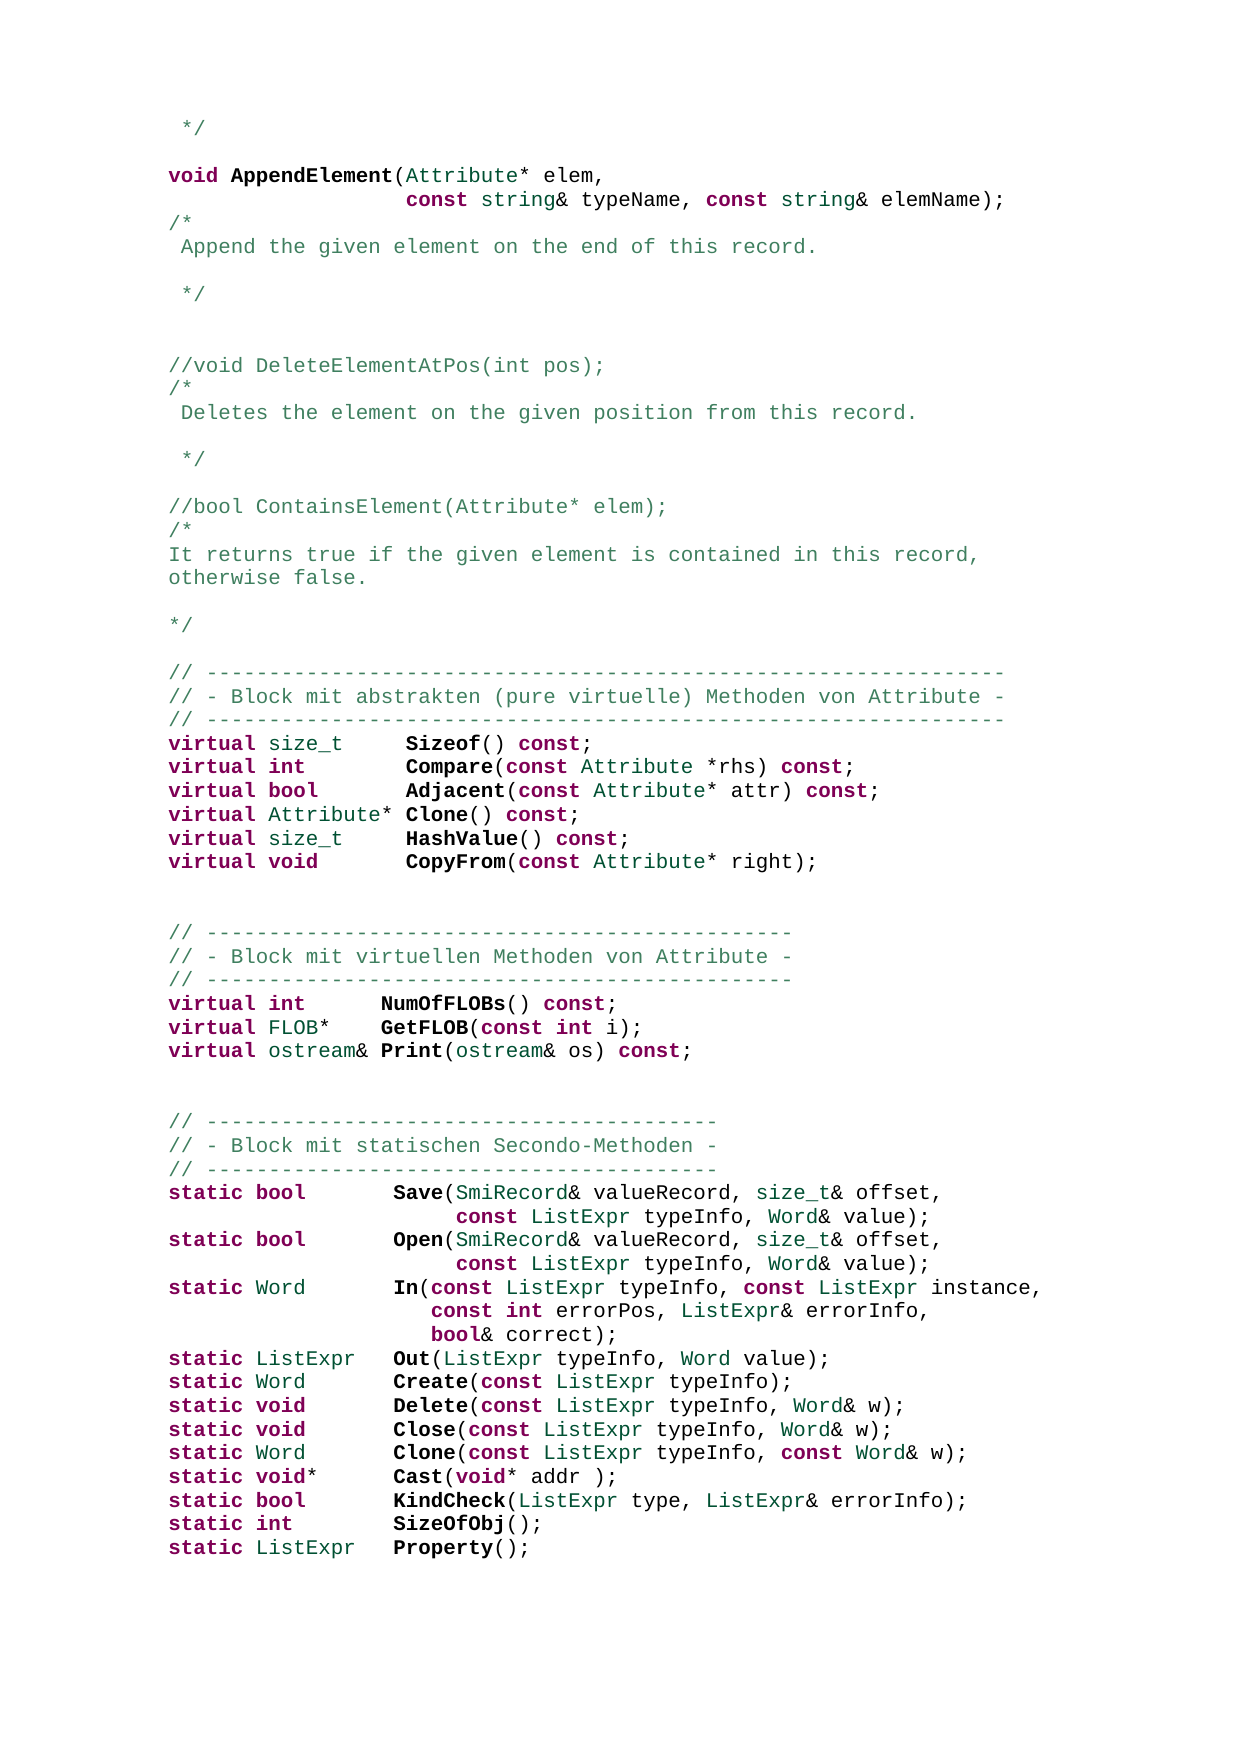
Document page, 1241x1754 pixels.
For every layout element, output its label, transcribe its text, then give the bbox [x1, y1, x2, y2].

text virtual void CopyFrom(const Attribute* right); [118, 851, 1122, 875]
text const ListExpr typeInfo, Word& value); [118, 1253, 1122, 1277]
text bool& correct); [118, 1324, 1122, 1348]
text static void* Cast(void* addr ); [118, 1466, 1122, 1489]
text // ---------------------------------------------------------------- [118, 662, 1122, 686]
text static Word In(const ListExpr typeInfo, const ListExpr instance, [118, 1277, 1122, 1300]
text // - Block mit virtuellen Methoden von Attribute - [118, 946, 1122, 969]
text static int SizeOfObj(); [118, 1513, 1122, 1537]
text // ----------------------------------------------- [118, 969, 1122, 993]
text virtual ostream& Print(ostream& os) const; [118, 1040, 1122, 1064]
text static void Close(const ListExpr typeInfo, Word& w); [118, 1419, 1122, 1442]
text // ----------------------------------------- [118, 1158, 1122, 1182]
text /* [118, 378, 1122, 402]
text virtual Attribute* Clone() const; [118, 804, 1122, 827]
text virtual bool Adjacent(const Attribute* attr) const; [118, 780, 1122, 804]
text */ [118, 615, 1122, 638]
text */ [118, 284, 1122, 307]
text otherwise false. [118, 567, 1122, 591]
text It returns true if the given element is contained in this record, [118, 544, 1122, 567]
text // ---------------------------------------------------------------- [118, 709, 1122, 733]
text static bool KindCheck(ListExpr type, ListExpr& errorInfo); [118, 1489, 1122, 1513]
text /* [118, 520, 1122, 544]
text const string& typeName, const string& elemName); [118, 189, 1122, 213]
text static ListExpr Property(); [118, 1537, 1122, 1561]
text virtual size_t HashValue() const; [118, 827, 1122, 851]
text static bool Open(SmiRecord& valueRecord, size_t& offset, [118, 1229, 1122, 1253]
text virtual int NumOfFLOBs() const; [118, 993, 1122, 1017]
text static Word Clone(const ListExpr typeInfo, const Word& w); [118, 1442, 1122, 1466]
text */ [118, 449, 1122, 473]
text //void DeleteElementAtPos(int pos); [118, 354, 1122, 378]
text static Word Create(const ListExpr typeInfo); [118, 1371, 1122, 1395]
text const int errorPos, ListExpr& errorInfo, [118, 1300, 1122, 1324]
text // - Block mit statischen Secondo-Methoden - [118, 1135, 1122, 1158]
text const ListExpr typeInfo, Word& value); [118, 1206, 1122, 1229]
text virtual int Compare(const Attribute *rhs) const; [118, 757, 1122, 780]
text // ----------------------------------------- [118, 1111, 1122, 1135]
text /* [118, 213, 1122, 236]
text // ----------------------------------------------- [118, 922, 1122, 946]
text void AppendElement(Attribute* elem, [118, 165, 1122, 189]
text // - Block mit abstrakten (pure virtuelle) Methoden von Attribute - [118, 686, 1122, 709]
text static void Delete(const ListExpr typeInfo, Word& w); [118, 1395, 1122, 1419]
text virtual FLOB* GetFLOB(const int i); [118, 1017, 1122, 1040]
text */ [118, 118, 1122, 142]
text Append the given element on the end of this record. [118, 236, 1122, 260]
text static ListExpr Out(ListExpr typeInfo, Word value); [118, 1348, 1122, 1371]
text //bool ContainsElement(Attribute* elem); [118, 496, 1122, 520]
text virtual size_t Sizeof() const; [118, 733, 1122, 757]
text static bool Save(SmiRecord& valueRecord, size_t& offset, [118, 1182, 1122, 1206]
text Deletes the element on the given position from this record. [118, 402, 1122, 426]
